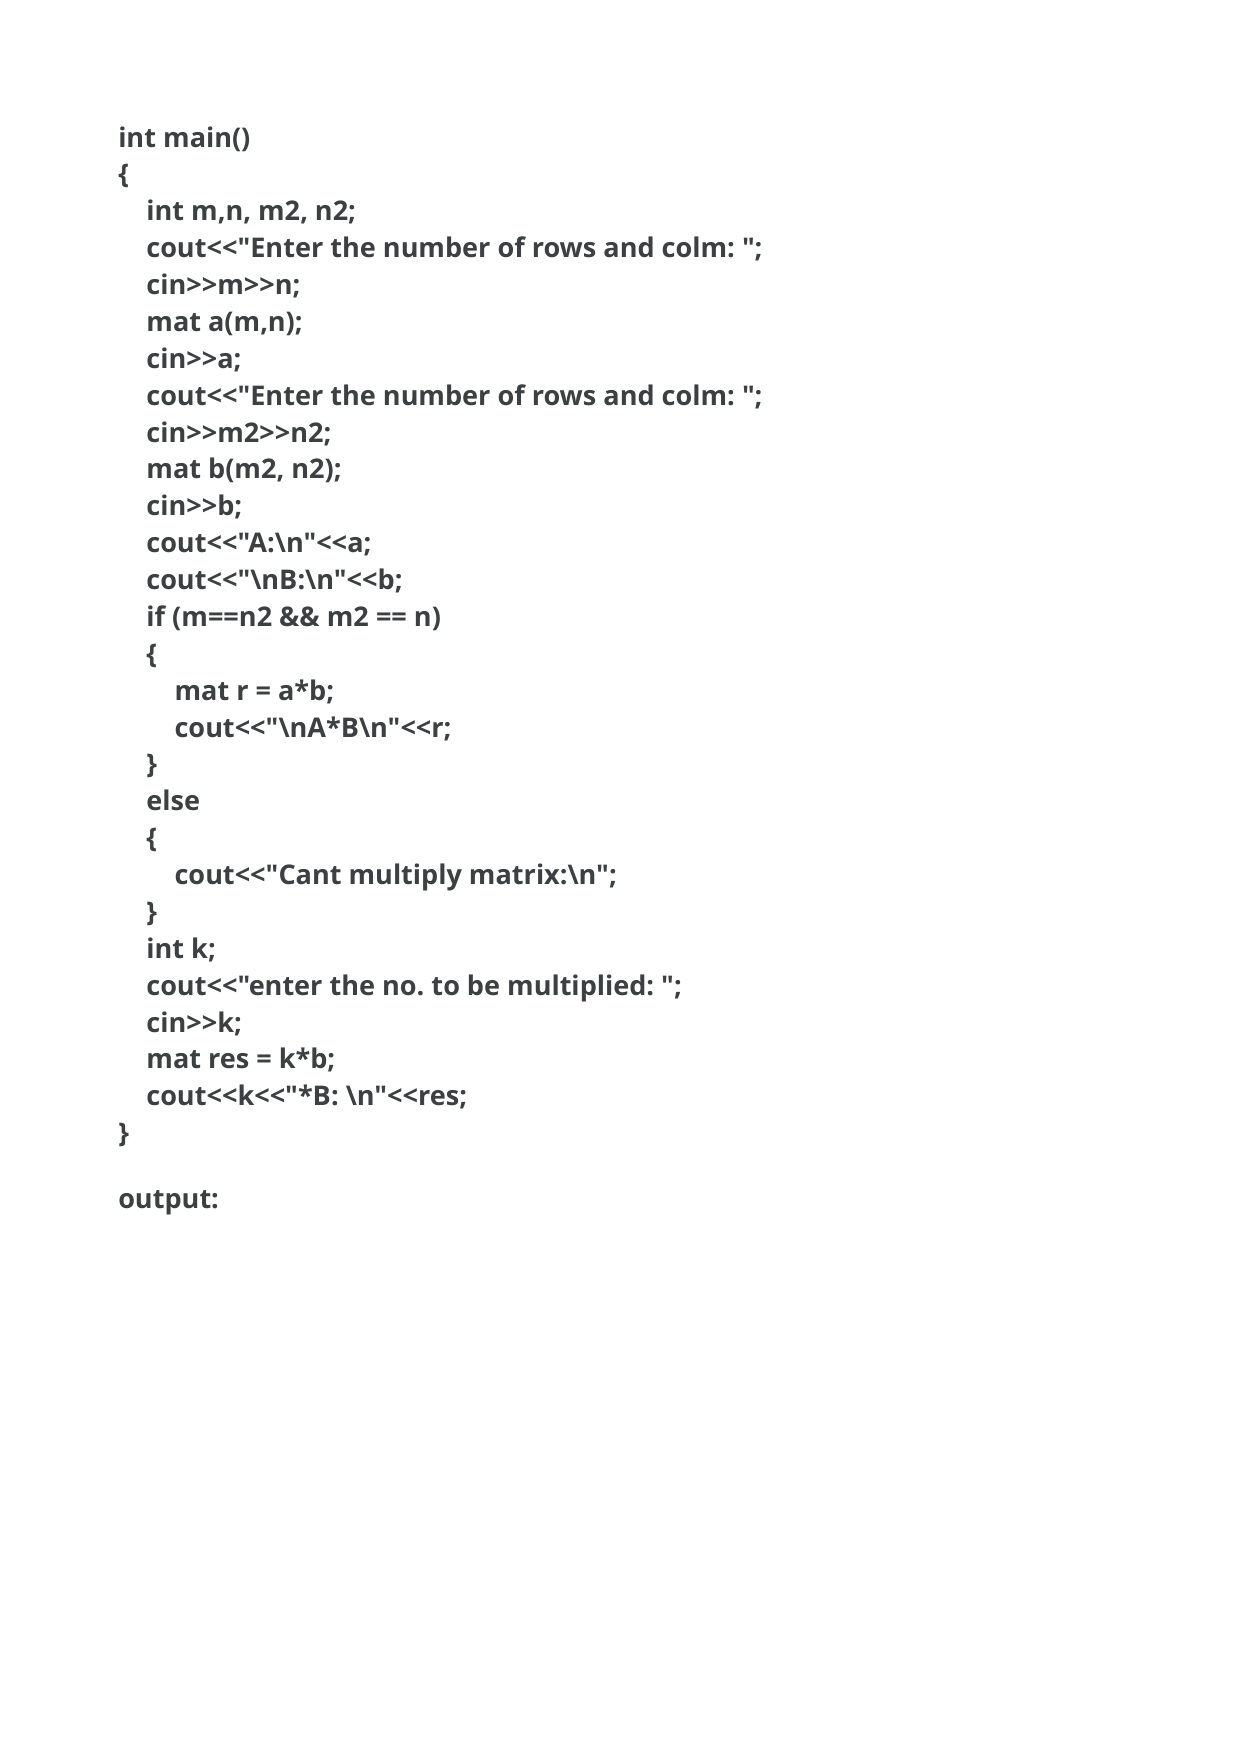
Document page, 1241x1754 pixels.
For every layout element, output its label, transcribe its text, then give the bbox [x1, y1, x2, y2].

text mat b(m2, n2); [118, 450, 1122, 487]
text mat res = k*b; [118, 1040, 1122, 1077]
text cout<<"Enter the number of rows and colm: "; [118, 376, 1122, 413]
text output: [118, 1179, 1122, 1216]
text cin>>m2>>n2; [118, 413, 1122, 450]
text } [118, 1114, 1122, 1151]
text { [118, 634, 1122, 671]
text cout<<k<<"*B: \n"<<res; [118, 1077, 1122, 1114]
text } [118, 745, 1122, 782]
text cout<<"A:\n"<<a; [118, 524, 1122, 561]
text cin>>k; [118, 1003, 1122, 1040]
text cout<<"Enter the number of rows and colm: "; [118, 229, 1122, 266]
text cout<<"\nA*B\n"<<r; [118, 708, 1122, 745]
text { [118, 155, 1122, 192]
text mat a(m,n); [118, 302, 1122, 339]
text { [118, 819, 1122, 856]
text int main() [118, 118, 1122, 155]
text cin>>m>>n; [118, 266, 1122, 302]
text cin>>b; [118, 487, 1122, 524]
text cout<<"Cant multiply matrix:\n"; [118, 856, 1122, 892]
text cout<<"enter the no. to be multiplied: "; [118, 966, 1122, 1003]
text int m,n, m2, n2; [118, 192, 1122, 229]
text cin>>a; [118, 339, 1122, 376]
text cout<<"\nB:\n"<<b; [118, 561, 1122, 597]
text else [118, 782, 1122, 819]
text if (m==n2 && m2 == n) [118, 597, 1122, 634]
text int k; [118, 929, 1122, 966]
text } [118, 892, 1122, 929]
text mat r = a*b; [118, 671, 1122, 708]
